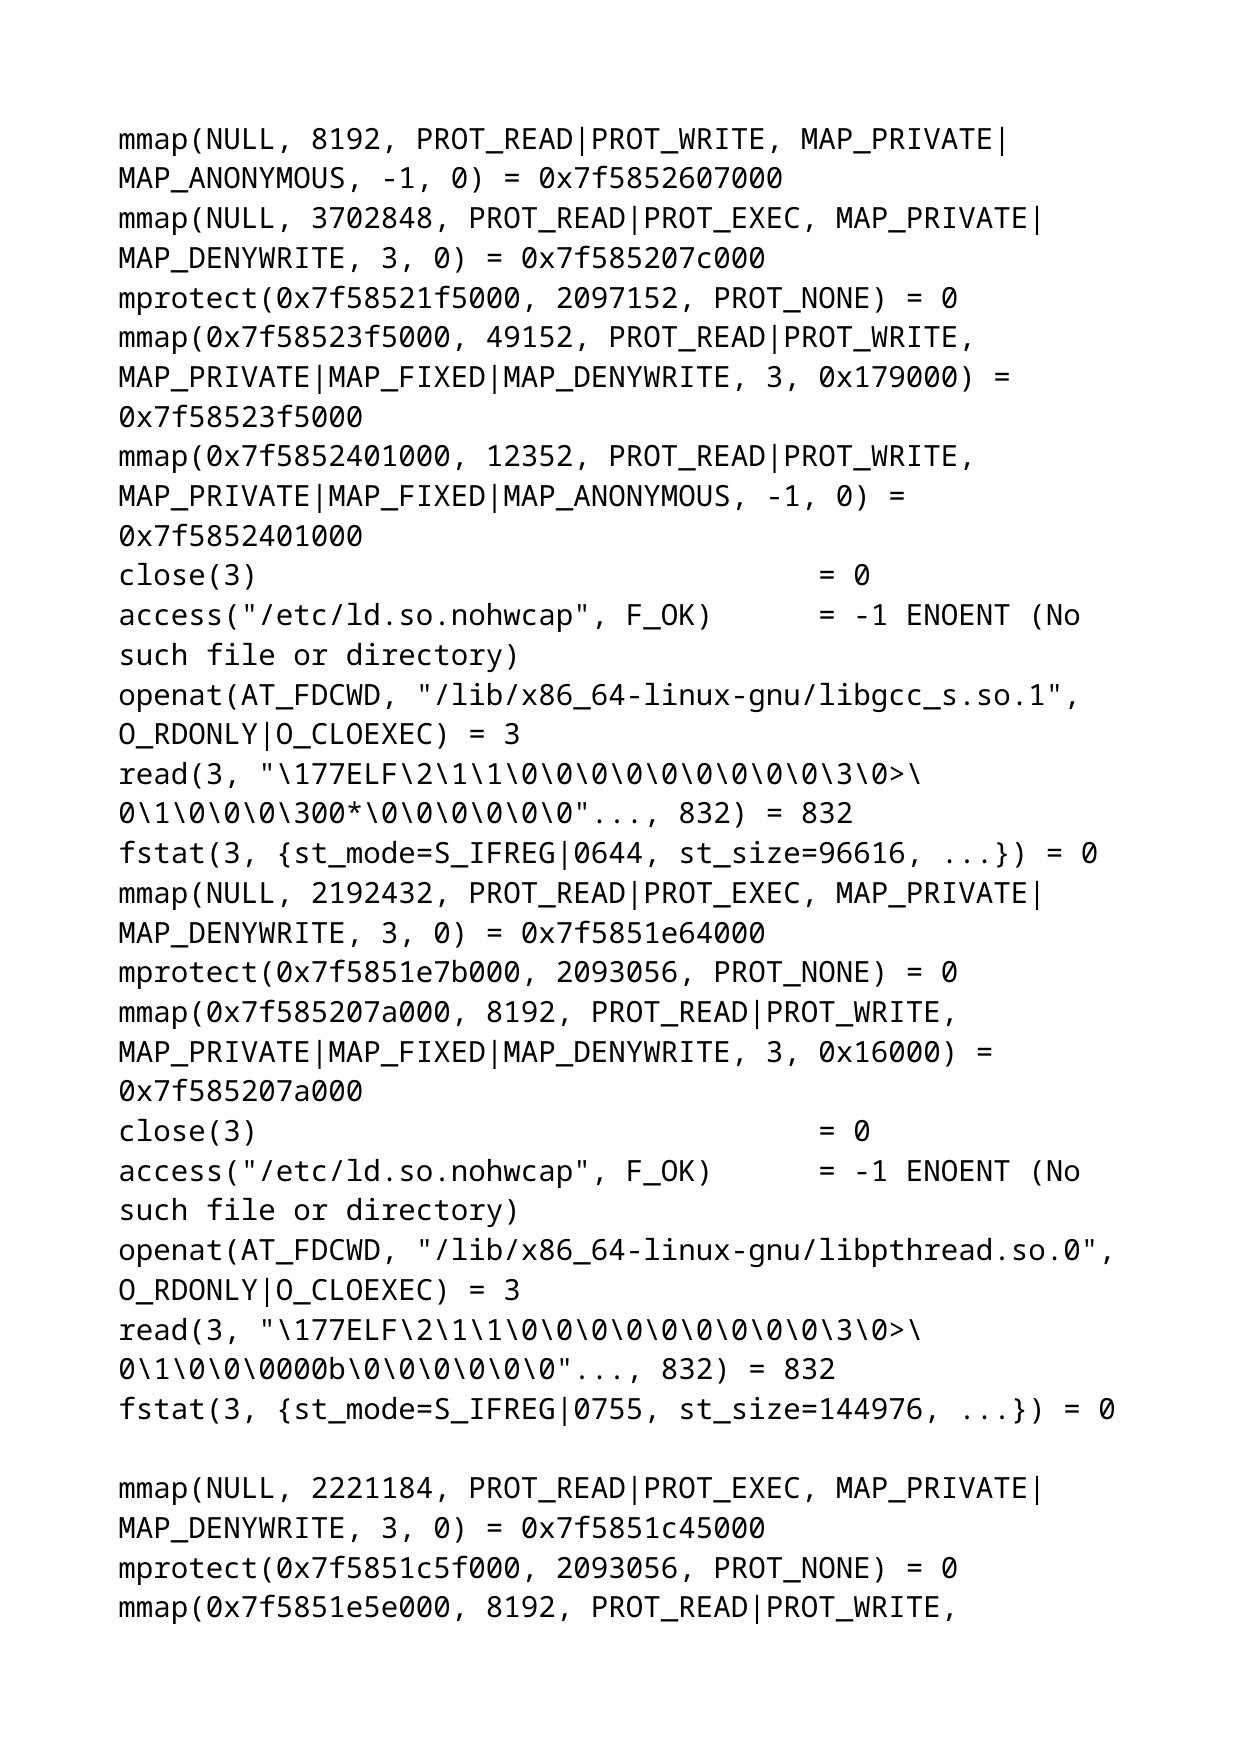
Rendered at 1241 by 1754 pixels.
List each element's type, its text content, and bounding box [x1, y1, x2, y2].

text mmap(NULL, 8192, PROT_READ|PROT_WRITE, MAP_PRIVATE|MAP_ANONYMOUS, -1, 0) = 0x7f5852607000 mmap(NULL, 3702848, PROT_READ|PROT_EXEC, MAP_PRIVATE|MAP_DENYWRITE, 3, 0) = 0x7f585207c000 mprotect(0x7f58521f5000, 2097152, PROT_NONE) = 0 mmap(0x7f58523f5000, 49152, PROT_READ|PROT_WRITE, MAP_PRIVATE|MAP_FIXED|MAP_DENYWRITE, 3, 0x179000) = 0x7f58523f5000 mmap(0x7f5852401000, 12352, PROT_READ|PROT_WRITE, MAP_PRIVATE|MAP_FIXED|MAP_ANONYMOUS, -1, 0) = 0x7f5852401000 close(3) = 0 access("/etc/ld.so.nohwcap", F_OK) = -1 ENOENT (No such file or directory) openat(AT_FDCWD, "/lib/x86_64-linux-gnu/libgcc_s.so.1", O_RDONLY|O_CLOEXEC) = 3 read(3, "\177ELF\2\1\1\0\0\0\0\0\0\0\0\0\3\0>\0\1\0\0\0\300*\0\0\0\0\0\0"..., 832) = 832 fstat(3, {st_mode=S_IFREG|0644, st_size=96616, ...}) = 0 mmap(NULL, 2192432, PROT_READ|PROT_EXEC, MAP_PRIVATE|MAP_DENYWRITE, 3, 0) = 0x7f5851e64000 mprotect(0x7f5851e7b000, 2093056, PROT_NONE) = 0 mmap(0x7f585207a000, 8192, PROT_READ|PROT_WRITE, MAP_PRIVATE|MAP_FIXED|MAP_DENYWRITE, 3, 0x16000) = 0x7f585207a000 close(3) = 0 access("/etc/ld.so.nohwcap", F_OK) = -1 ENOENT (No such file or directory) openat(AT_FDCWD, "/lib/x86_64-linux-gnu/libpthread.so.0", O_RDONLY|O_CLOEXEC) = 3 read(3, "\177ELF\2\1\1\0\0\0\0\0\0\0\0\0\3\0>\0\1\0\0\0000b\0\0\0\0\0\0"..., 832) = 832 fstat(3, {st_mode=S_IFREG|0755, st_size=144976, ...}) = 0 mmap(NULL, 2221184, PROT_READ|PROT_EXEC, MAP_PRIVATE|MAP_DENYWRITE, 3, 0) = 0x7f5851c45000 mprotect(0x7f5851c5f000, 2093056, PROT_NONE) = 0 mmap(0x7f5851e5e000, 8192, PROT_READ|PROT_WRITE, [118, 118, 1122, 1626]
